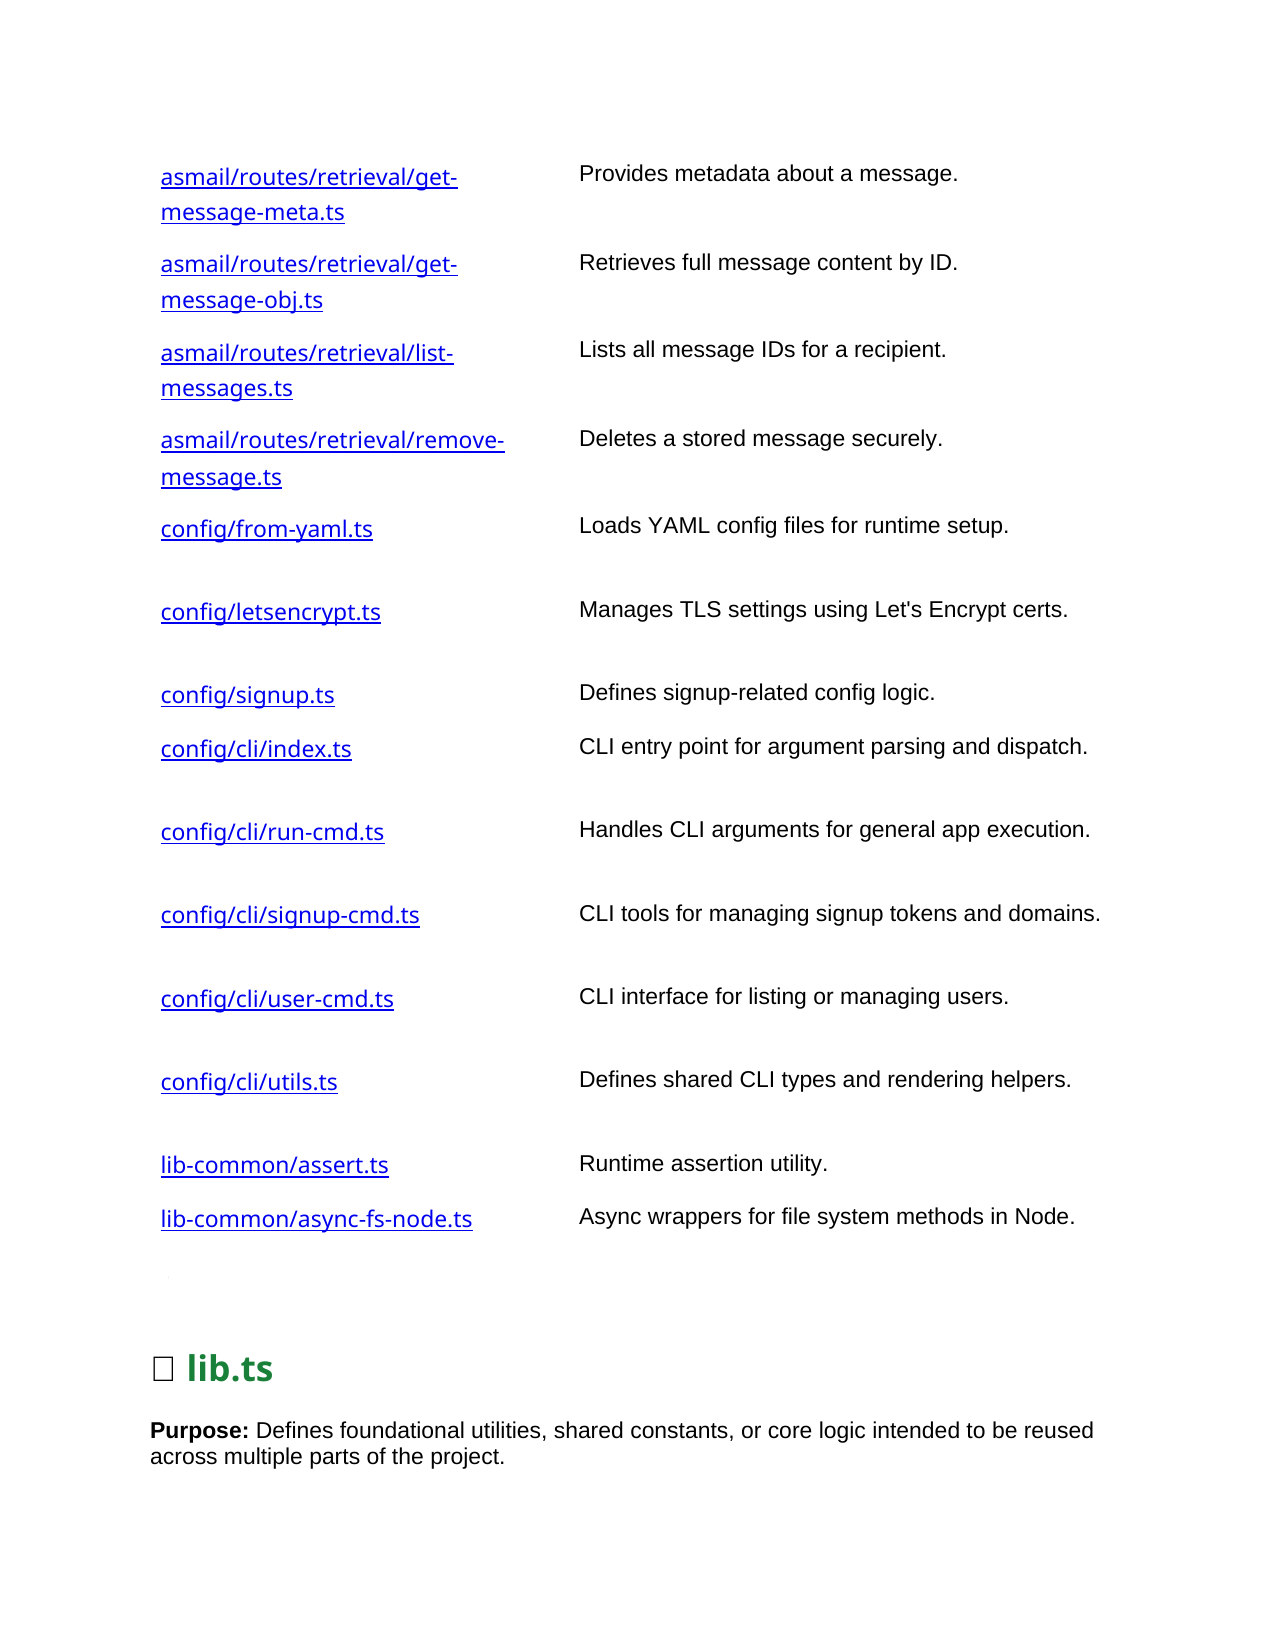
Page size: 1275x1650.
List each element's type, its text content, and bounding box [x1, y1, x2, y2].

table_cell Defines signup-related config logic. [569, 669, 1125, 722]
table_cell config/cli/utils.ts [150, 1056, 568, 1139]
table_cell config/cli/user-cmd.ts [150, 973, 568, 1056]
table_cell Manages TLS settings using Let's Encrypt certs. [569, 585, 1125, 669]
table_cell Defines shared CLI types and rendering helpers. [569, 1056, 1125, 1139]
subtitle 📄 lib.ts [150, 1344, 1125, 1392]
table_cell CLI interface for listing or managing users. [569, 973, 1125, 1056]
table_cell config/cli/signup-cmd.ts [150, 889, 568, 972]
table_cell config/cli/index.ts [150, 723, 568, 806]
table_cell CLI entry point for argument parsing and dispatch. [569, 723, 1125, 806]
table_cell asmail/routes/retrieval/list-messages.ts [150, 326, 568, 414]
text Purpose: Defines foundational utilities, shared constants, or core logic intended to be reused across multiple parts of the project. [150, 1417, 1125, 1470]
table_cell lib-common/async-fs-node.ts [150, 1193, 568, 1276]
table_cell Loads YAML config files for runtime setup. [569, 502, 1125, 585]
table_cell Lists all message IDs for a recipient. [569, 326, 1125, 414]
table_cell config/cli/run-cmd.ts [150, 806, 568, 889]
table_cell lib-common/assert.ts [150, 1139, 568, 1193]
table_cell asmail/routes/retrieval/remove-message.ts [150, 414, 568, 502]
table_cell Async wrappers for file system methods in Node. [569, 1193, 1125, 1276]
table_cell asmail/routes/retrieval/get-message-obj.ts [150, 238, 568, 326]
table_cell config/letsencrypt.ts [150, 585, 568, 669]
table_cell CLI tools for managing signup tokens and domains. [569, 889, 1125, 972]
table_cell Handles CLI arguments for general app execution. [569, 806, 1125, 889]
table_cell asmail/routes/retrieval/get-message-meta.ts [150, 150, 568, 238]
table_cell config/from-yaml.ts [150, 502, 568, 585]
table_cell Deletes a stored message securely. [569, 414, 1125, 502]
table_cell Provides metadata about a message. [569, 150, 1125, 238]
table_cell config/signup.ts [150, 669, 568, 722]
table_cell Runtime assertion utility. [569, 1139, 1125, 1193]
table_cell Retrieves full message content by ID. [569, 238, 1125, 326]
